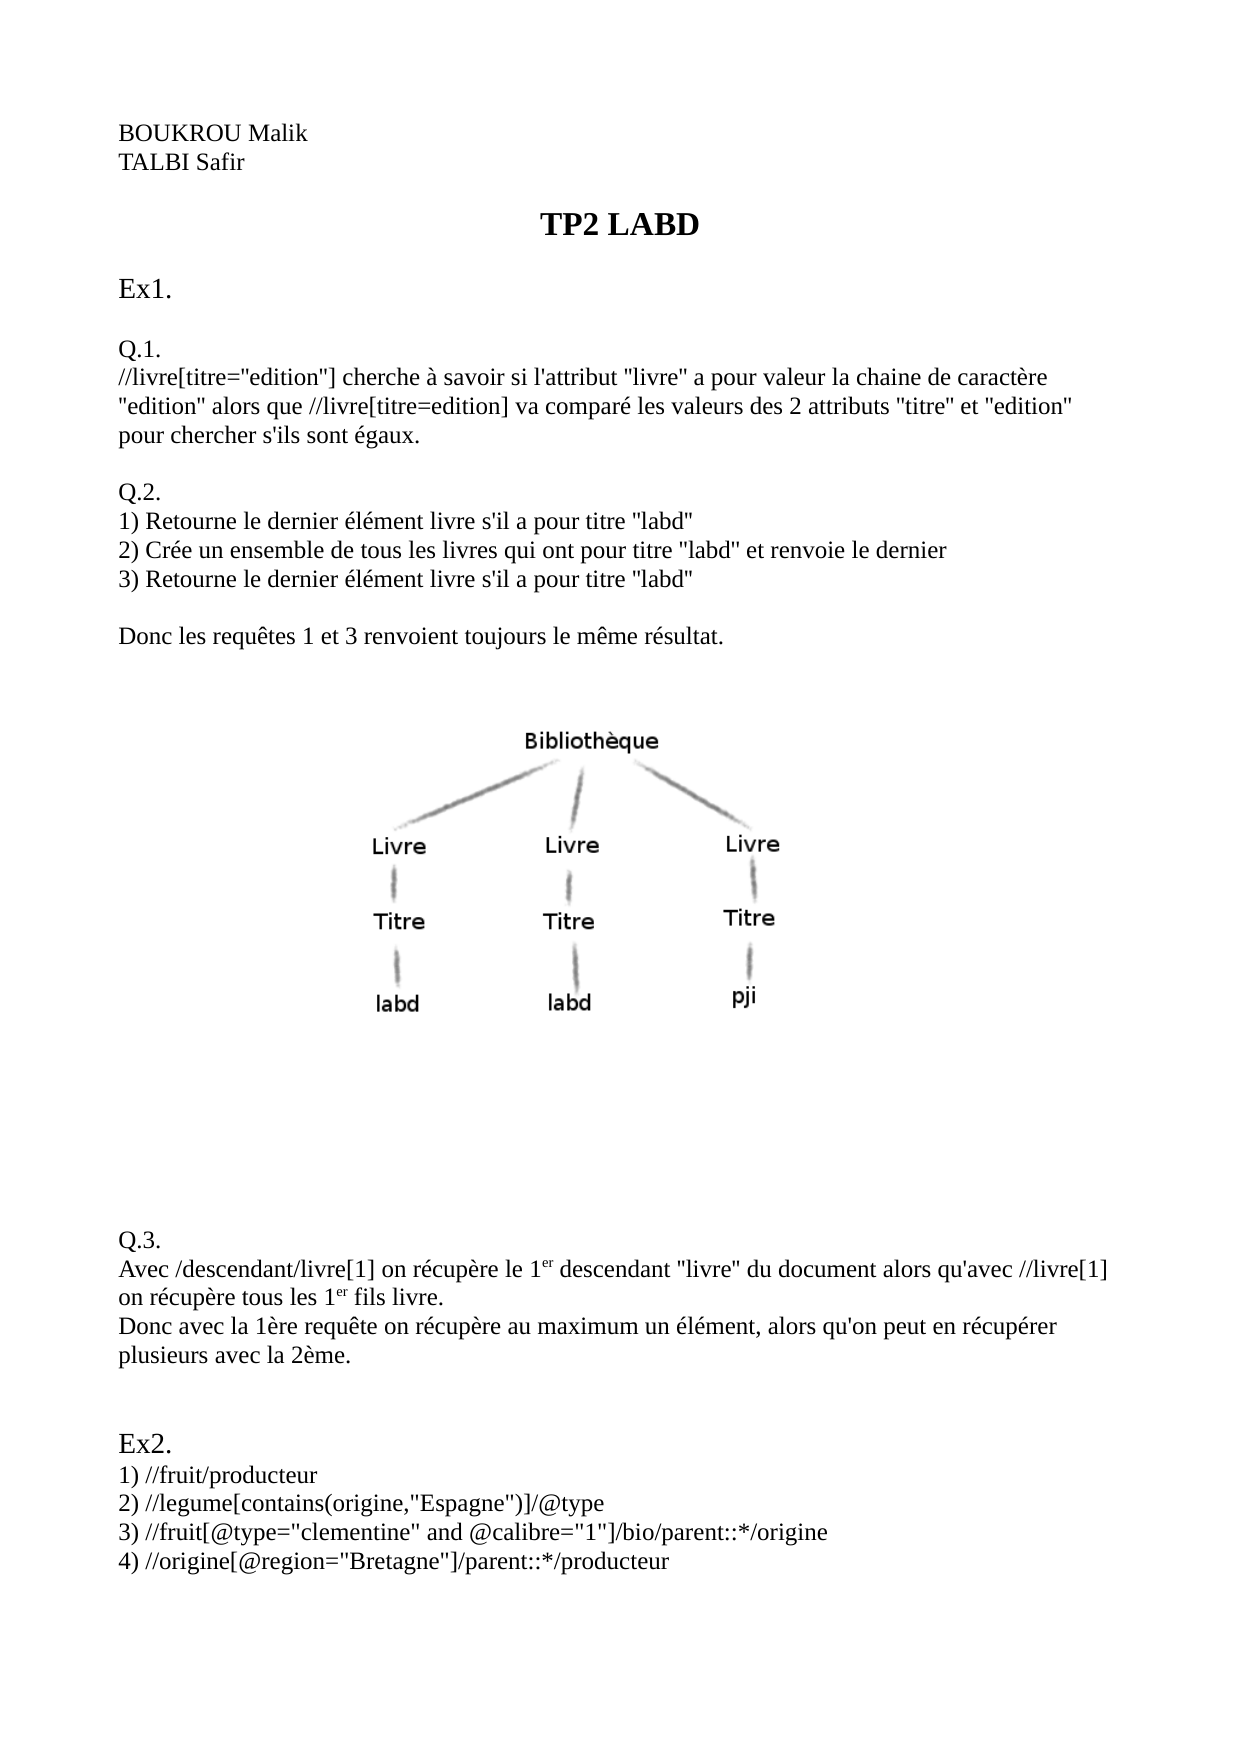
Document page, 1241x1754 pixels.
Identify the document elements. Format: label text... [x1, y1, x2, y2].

text Donc les requêtes 1 et 3 renvoient toujours le même résultat. [118, 621, 1122, 650]
text Q.2. [118, 477, 1122, 506]
text //livre[titre=''edition''] cherche à savoir si l'attribut ''livre'' a pour valeur la chaine de caractère ''edition'' alors que //livre[titre=edition] va comparé les valeurs des 2 attributs ''titre'' et ''edition'' pour chercher s'ils sont égaux. [118, 362, 1122, 449]
text Avec /descendant/livre[1] on récupère le 1er descendant ''livre'' du document alors qu'avec //livre[1] on récupère tous les 1er fils livre. [118, 1254, 1122, 1311]
text 1) Retourne le dernier élément livre s'il a pour titre ''labd'' [118, 506, 1122, 535]
text 3) //fruit[@type="clementine" and @calibre="1"]/bio/parent::*/origine [118, 1517, 1122, 1546]
text Ex1. [118, 271, 1122, 305]
text 1) //fruit/producteur [118, 1460, 1122, 1488]
text Ex2. [118, 1426, 1122, 1460]
text Donc avec la 1ère requête on récupère au maximum un élément, alors qu'on peut en récupérer plusieurs avec la 2ème. [118, 1311, 1122, 1369]
text 3) Retourne le dernier élément livre s'il a pour titre ''labd'' [118, 564, 1122, 592]
picture [221, 653, 995, 1196]
text Q.1. [118, 334, 1122, 362]
text 2) //legume[contains(origine,"Espagne")]/@type [118, 1488, 1122, 1517]
text 2) Crée un ensemble de tous les livres qui ont pour titre ''labd'' et renvoie le dernier [118, 535, 1122, 564]
text TALBI Safir [118, 147, 1122, 176]
text 4) //origine[@region="Bretagne"]/parent::*/producteur [118, 1546, 1122, 1575]
text Q.3. [118, 1225, 1122, 1254]
text TP2 LABD [118, 204, 1122, 243]
text BOUKROU Malik [118, 118, 1122, 147]
